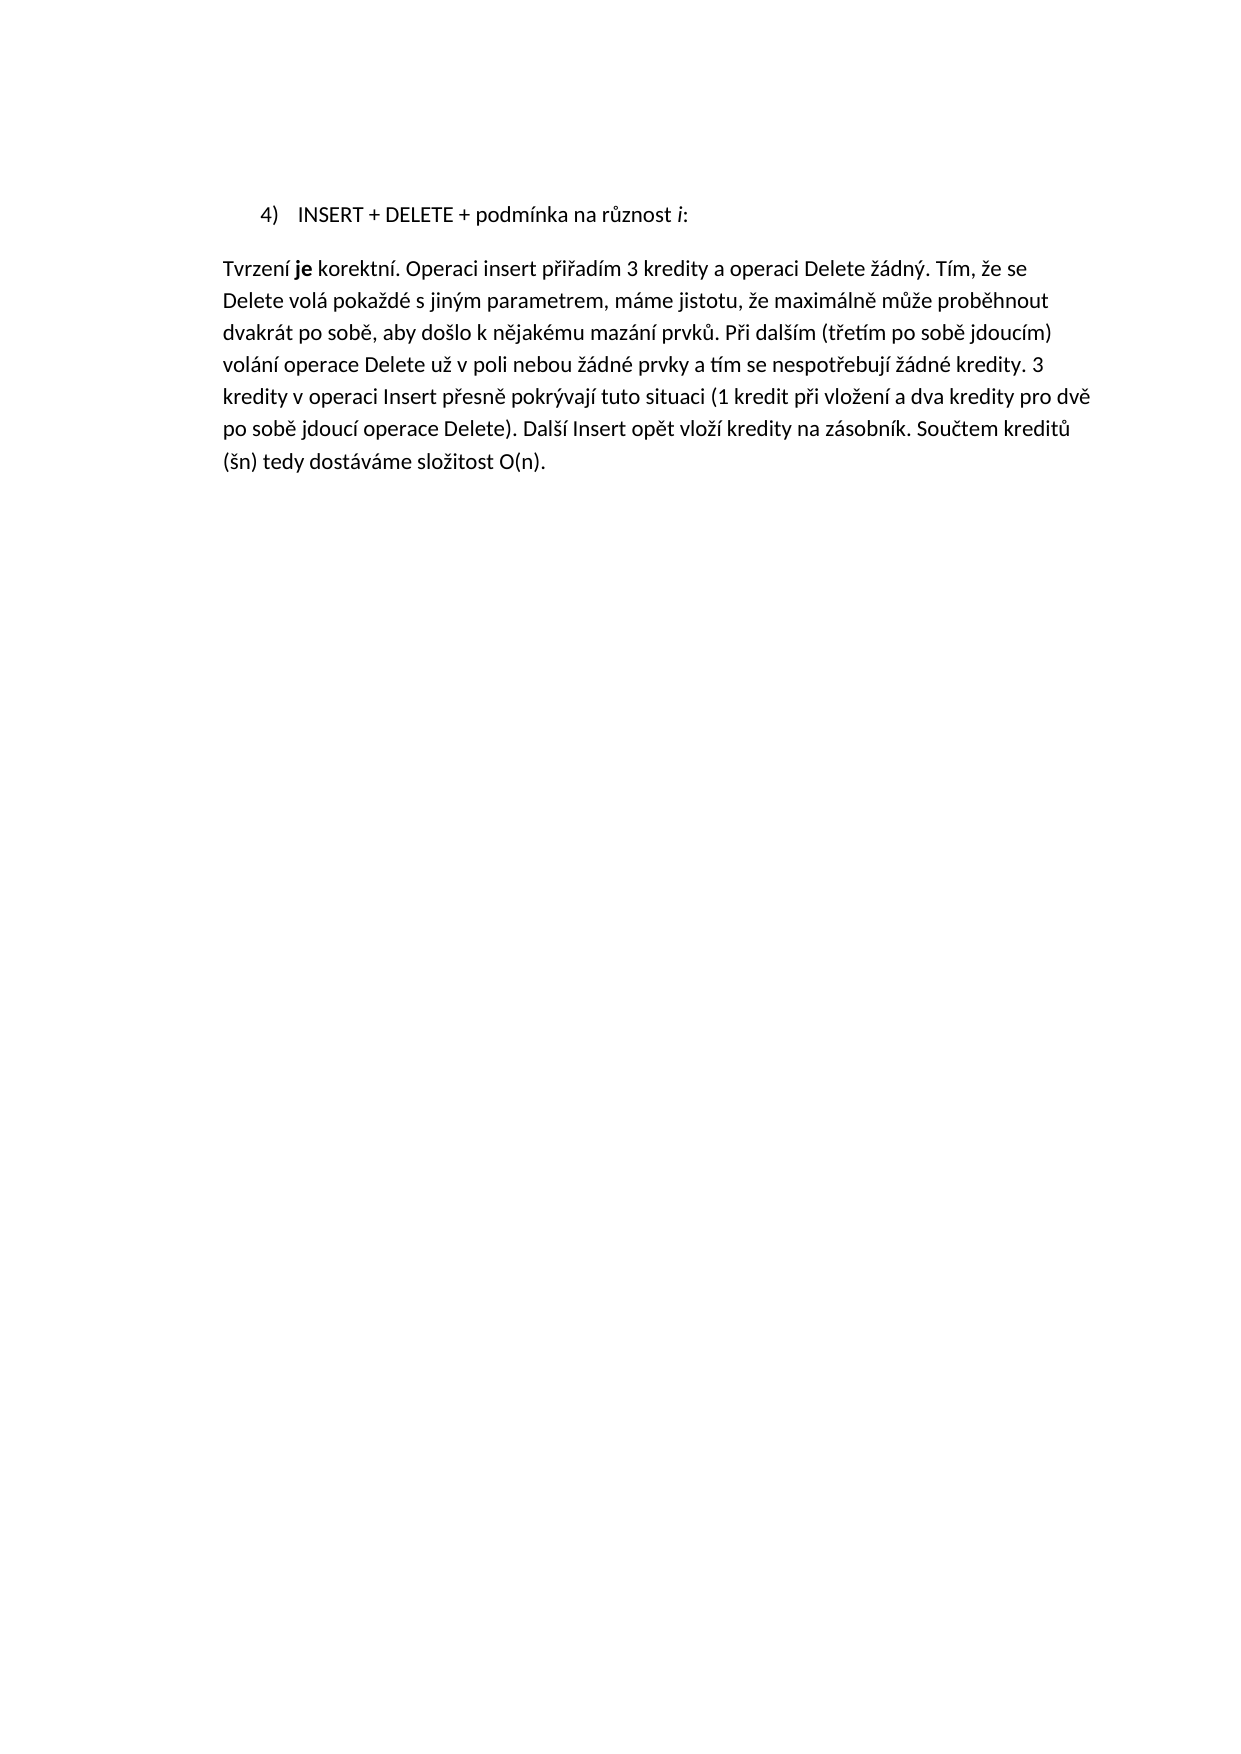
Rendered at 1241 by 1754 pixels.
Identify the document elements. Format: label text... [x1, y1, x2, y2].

text Tvrzení je korektní. Operaci insert přiřadím 3 kredity a operaci Delete žádný. Tím, že se Delete volá pokaždé s jiným parametrem, máme jistotu, že maximálně může proběhnout dvakrát po sobě, aby došlo k nějakému mazání prvků. Při dalším (třetím po sobě jdoucím) volání operace Delete už v poli nebou žádné prvky a tím se nespotřebují žádné kredity. 3 kredity v operaci Insert přesně pokrývají tuto situaci (1 kredit při vložení a dva kredity pro dvě po sobě jdoucí operace Delete). Další Insert opět vloží kredity na zásobník. Součtem kreditů (šn) tedy dostáváme složitost O(n). [223, 254, 1093, 475]
list INSERT + DELETE + podmínka na různost i: [260, 201, 1093, 229]
